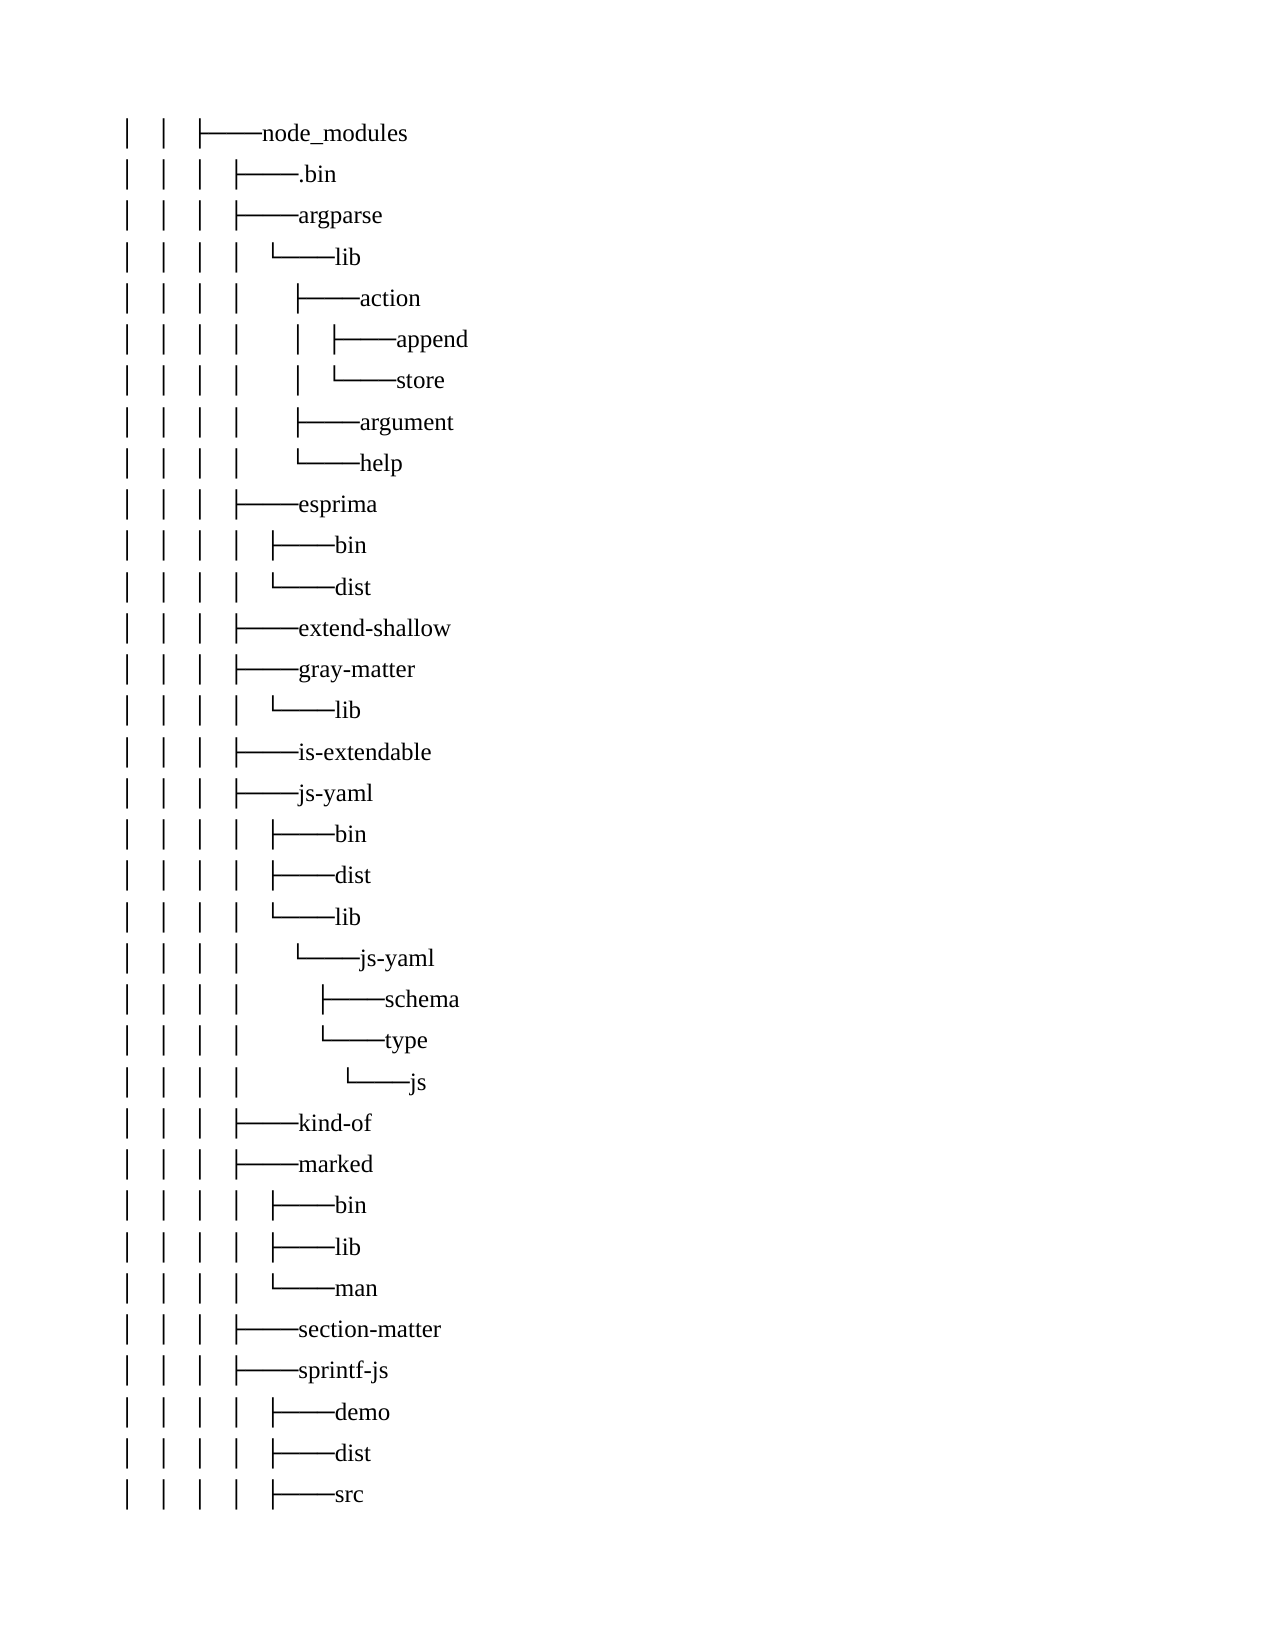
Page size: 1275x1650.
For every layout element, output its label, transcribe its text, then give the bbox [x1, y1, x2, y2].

text │ │ │ ├───section-matter [164, 1314, 199, 1343]
text │ │ │ │ ├───lib [201, 1232, 235, 1261]
text │ │ │ │ ├───src [237, 1479, 272, 1508]
text │ │ │ │ ├───lib [274, 1232, 1157, 1261]
text │ │ │ │ ├───bin [164, 1191, 199, 1219]
text │ │ │ │ ├───bin [274, 819, 1157, 848]
text │ │ │ ├───gray-matter [201, 654, 235, 683]
text │ │ ├───node_modules [128, 118, 162, 147]
text │ │ │ │ └───type [237, 1026, 1157, 1054]
text │ │ │ │ └───help [201, 448, 235, 477]
text │ │ │ ├───esprima [201, 489, 235, 518]
text │ │ │ │ ├───action [299, 283, 1157, 312]
text │ │ │ ├───is-extendable [201, 737, 235, 766]
text │ │ │ │ ├───lib [128, 1232, 162, 1261]
text │ │ │ │ ├───bin [164, 819, 199, 848]
text │ │ │ ├───section-matter [128, 1314, 162, 1343]
text │ │ │ ├───esprima [237, 489, 1157, 518]
text │ │ │ ├───gray-matter [128, 654, 162, 683]
text │ │ │ │ ├───demo [164, 1397, 199, 1426]
text │ │ ├───node_modules [201, 118, 1157, 147]
text │ │ │ │ └───man [237, 1273, 1157, 1302]
text │ │ │ │ ├───demo [237, 1397, 272, 1426]
text │ │ │ │ ├───src [201, 1479, 235, 1508]
text │ │ │ │ └───lib [201, 696, 235, 724]
text │ │ │ │ ├───bin [128, 819, 162, 848]
text │ │ │ │ └───lib [201, 902, 235, 931]
text │ │ │ ├───kind-of [237, 1108, 1157, 1137]
text │ │ │ │ └───js-yaml [201, 943, 235, 972]
text │ │ │ │ ├───bin [201, 819, 235, 848]
text │ │ │ │ │ ├───append [201, 324, 235, 353]
text │ │ │ ├───esprima [164, 489, 199, 518]
text │ │ │ │ ├───schema [128, 984, 162, 1013]
text │ │ │ ├───extend-shallow [237, 613, 1157, 642]
text │ │ │ │ └───js-yaml [128, 943, 162, 972]
text │ │ │ │ └───type [128, 1026, 162, 1054]
text │ │ │ │ ├───argument [164, 407, 199, 436]
text │ │ │ │ ├───bin [201, 1191, 235, 1219]
text │ │ │ ├───argparse [128, 201, 162, 229]
text │ │ │ │ │ └───store [299, 366, 1157, 394]
text │ │ │ │ └───js [164, 1067, 199, 1096]
text │ │ │ │ ├───dist [274, 861, 1157, 889]
text │ │ │ │ ├───action [164, 283, 199, 312]
text │ │ │ │ └───dist [201, 572, 235, 601]
text │ │ │ ├───sprintf-js [128, 1356, 162, 1384]
text │ │ │ ├───js-yaml [201, 778, 235, 807]
text │ │ │ │ ├───src [164, 1479, 199, 1508]
text │ │ │ │ │ └───store [237, 366, 297, 394]
text │ │ │ │ └───lib [237, 696, 1157, 724]
text │ │ │ │ ├───schema [164, 984, 199, 1013]
text │ │ │ │ ├───lib [164, 1232, 199, 1261]
text │ │ │ ├───.bin [237, 159, 1157, 188]
text │ │ │ │ ├───action [237, 283, 297, 312]
text │ │ │ │ ├───dist [164, 861, 199, 889]
text │ │ │ │ │ ├───append [128, 324, 162, 353]
text │ │ │ │ ├───schema [201, 984, 235, 1013]
text │ │ │ │ └───lib [237, 242, 1157, 271]
text │ │ │ ├───kind-of [201, 1108, 235, 1137]
text │ │ │ ├───is-extendable [237, 737, 1157, 766]
text │ │ │ │ ├───argument [237, 407, 297, 436]
text │ │ │ ├───gray-matter [164, 654, 199, 683]
text │ │ │ │ └───js [128, 1067, 162, 1096]
text │ │ │ │ │ └───store [164, 366, 199, 394]
text │ │ │ │ ├───dist [237, 861, 272, 889]
text │ │ │ │ └───help [128, 448, 162, 477]
text │ │ │ │ └───man [164, 1273, 199, 1302]
text │ │ │ │ └───lib [128, 696, 162, 724]
text │ │ │ ├───is-extendable [164, 737, 199, 766]
text │ │ │ ├───js-yaml [164, 778, 199, 807]
text │ │ │ │ ├───demo [274, 1397, 1157, 1426]
text │ │ │ │ ├───bin [237, 531, 272, 559]
text │ │ │ │ │ ├───append [299, 324, 333, 353]
text │ │ │ ├───argparse [237, 201, 1157, 229]
text │ │ │ │ ├───argument [128, 407, 162, 436]
text │ │ │ │ ├───lib [237, 1232, 272, 1261]
text │ │ │ │ ├───schema [324, 984, 1157, 1013]
text │ │ │ ├───kind-of [164, 1108, 199, 1137]
text │ │ │ │ ├───bin [274, 531, 1157, 559]
text │ │ │ │ ├───argument [299, 407, 1157, 436]
text │ │ │ │ │ └───store [128, 366, 162, 394]
text │ │ │ ├───kind-of [128, 1108, 162, 1137]
text │ │ │ │ └───help [237, 448, 1157, 477]
text │ │ │ ├───.bin [164, 159, 199, 188]
text │ │ │ ├───marked [201, 1149, 235, 1178]
text │ │ │ │ └───lib [201, 242, 235, 271]
text │ │ │ ├───argparse [201, 201, 235, 229]
text │ │ │ │ └───lib [164, 242, 199, 271]
text │ │ │ ├───section-matter [237, 1314, 1157, 1343]
text │ │ │ │ ├───schema [237, 984, 322, 1013]
text │ │ │ │ ├───src [274, 1479, 1157, 1508]
text │ │ │ ├───marked [164, 1149, 199, 1178]
text │ │ │ │ ├───dist [274, 1438, 1157, 1467]
text │ │ │ │ ├───demo [201, 1397, 235, 1426]
text │ │ │ │ ├───bin [128, 1191, 162, 1219]
text │ │ │ │ ├───dist [201, 861, 235, 889]
text │ │ │ │ ├───dist [201, 1438, 235, 1467]
text │ │ │ ├───extend-shallow [128, 613, 162, 642]
text │ │ │ │ └───man [128, 1273, 162, 1302]
text │ │ │ │ │ └───store [201, 366, 235, 394]
text │ │ │ ├───extend-shallow [201, 613, 235, 642]
text │ │ │ ├───extend-shallow [164, 613, 199, 642]
text │ │ │ │ ├───dist [237, 1438, 272, 1467]
text │ │ │ │ └───lib [128, 902, 162, 931]
text │ │ │ ├───marked [237, 1149, 1157, 1178]
text │ │ │ │ └───dist [164, 572, 199, 601]
text │ │ │ │ ├───src [128, 1479, 162, 1508]
text │ │ │ │ └───lib [237, 902, 1157, 931]
text │ │ │ ├───.bin [201, 159, 235, 188]
text │ │ │ ├───js-yaml [237, 778, 1157, 807]
text │ │ │ ├───section-matter [201, 1314, 235, 1343]
text │ │ │ │ └───lib [164, 696, 199, 724]
text │ │ │ │ └───man [201, 1273, 235, 1302]
text │ │ │ │ ├───bin [164, 531, 199, 559]
text │ │ │ │ ├───action [201, 283, 235, 312]
text │ │ │ │ └───dist [128, 572, 162, 601]
text │ │ │ │ └───help [164, 448, 199, 477]
text │ │ │ │ │ ├───append [164, 324, 199, 353]
text │ │ │ ├───sprintf-js [237, 1356, 1157, 1384]
text │ │ │ ├───sprintf-js [164, 1356, 199, 1384]
text │ │ │ ├───argparse [164, 201, 199, 229]
text │ │ │ │ └───js [237, 1067, 1157, 1096]
text │ │ │ │ ├───dist [128, 1438, 162, 1467]
text │ │ │ │ ├───bin [201, 531, 235, 559]
text │ │ │ │ ├───argument [201, 407, 235, 436]
text │ │ │ │ ├───dist [128, 861, 162, 889]
text │ │ │ │ ├───bin [237, 819, 272, 848]
text │ │ │ │ │ ├───append [335, 324, 1157, 353]
text │ │ │ │ └───lib [128, 242, 162, 271]
text │ │ ├───node_modules [164, 118, 199, 147]
text │ │ │ │ │ ├───append [237, 324, 297, 353]
text │ │ │ ├───sprintf-js [201, 1356, 235, 1384]
text │ │ │ │ └───js-yaml [237, 943, 1157, 972]
text │ │ │ ├───gray-matter [237, 654, 1157, 683]
text │ │ │ ├───.bin [128, 159, 162, 188]
text │ │ │ ├───js-yaml [128, 778, 162, 807]
text │ │ │ │ ├───dist [164, 1438, 199, 1467]
text │ │ │ │ └───type [201, 1026, 235, 1054]
text │ │ │ │ └───js-yaml [164, 943, 199, 972]
text │ │ │ │ ├───bin [274, 1191, 1157, 1219]
text │ │ │ │ ├───action [128, 283, 162, 312]
text │ │ │ │ └───js [201, 1067, 235, 1096]
text │ │ │ ├───marked [128, 1149, 162, 1178]
text │ │ │ ├───esprima [128, 489, 162, 518]
text │ │ │ │ ├───demo [128, 1397, 162, 1426]
text │ │ │ │ └───lib [164, 902, 199, 931]
text │ │ │ ├───is-extendable [128, 737, 162, 766]
text │ │ │ │ └───type [164, 1026, 199, 1054]
text │ │ │ │ ├───bin [237, 1191, 272, 1219]
text │ │ │ │ └───dist [237, 572, 1157, 601]
text │ │ │ │ ├───bin [128, 531, 162, 559]
